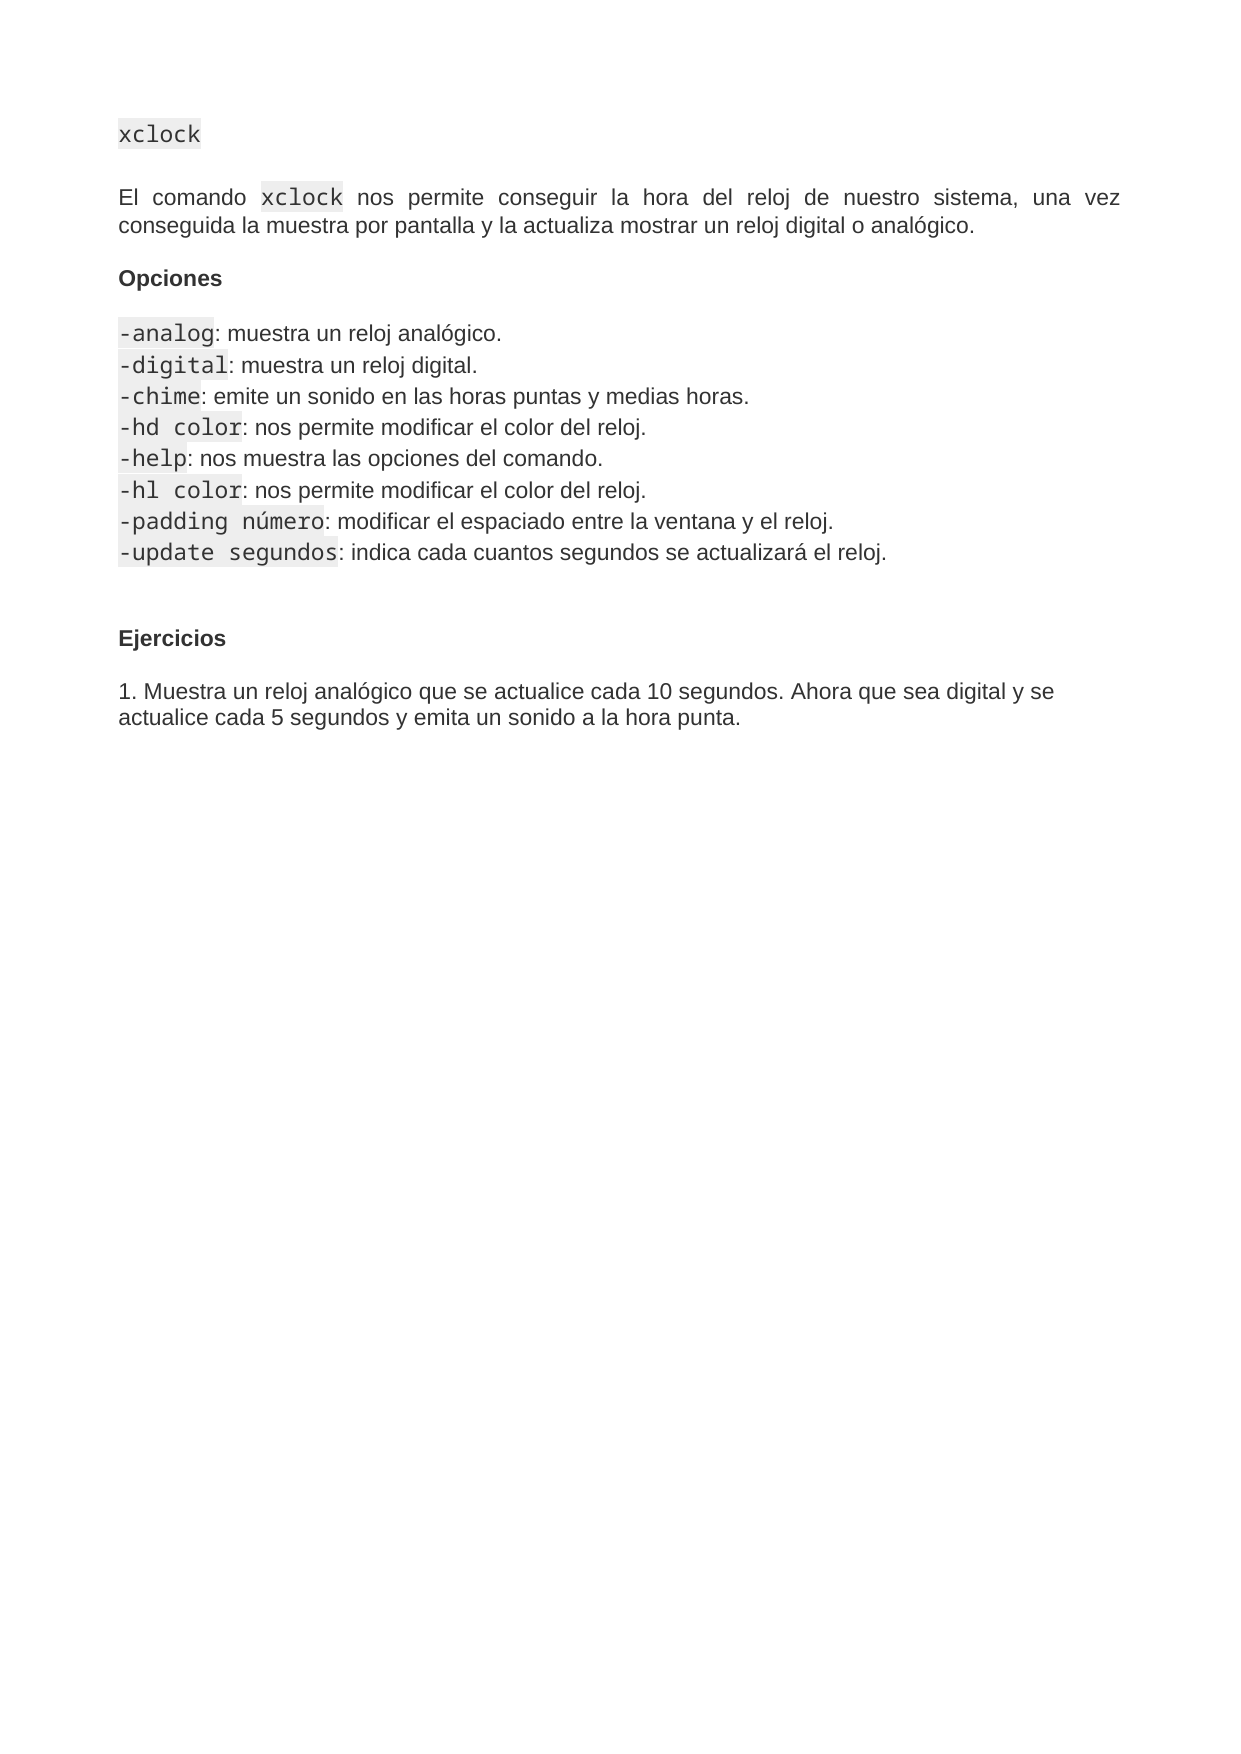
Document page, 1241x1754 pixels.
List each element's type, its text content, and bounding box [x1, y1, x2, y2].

text -digital: muestra un reloj digital. [118, 348, 1122, 380]
text -padding número: modificar el espaciado entre la ventana y el reloj. [118, 505, 1122, 536]
text 1. Muestra un reloj analógico que se actualice cada 10 segundos. Ahora que sea digital y se actualice cada 5 segundos y emita un sonido a la hora punta. [118, 678, 1122, 730]
text -analog: muestra un reloj analógico. [118, 317, 1122, 348]
text -update segundos: indica cada cuantos segundos se actualizará el reloj. [118, 536, 1122, 567]
text -hd color: nos permite modificar el color del reloj. [118, 411, 1122, 442]
text El comando xclock nos permite conseguir la hora del reloj de nuestro sistema, una vez conseguida la muestra por pantalla y la actualiza mostrar un reloj digital o analógico. [118, 181, 1122, 238]
text -hl color: nos permite modificar el color del reloj. [118, 473, 1122, 505]
text -help: nos muestra las opciones del comando. [118, 442, 1122, 473]
text -chime: emite un sonido en las horas puntas y medias horas. [118, 380, 1122, 411]
text Ejercicios [118, 625, 1122, 651]
text Opciones [118, 264, 1122, 291]
text xclock [118, 118, 1122, 149]
